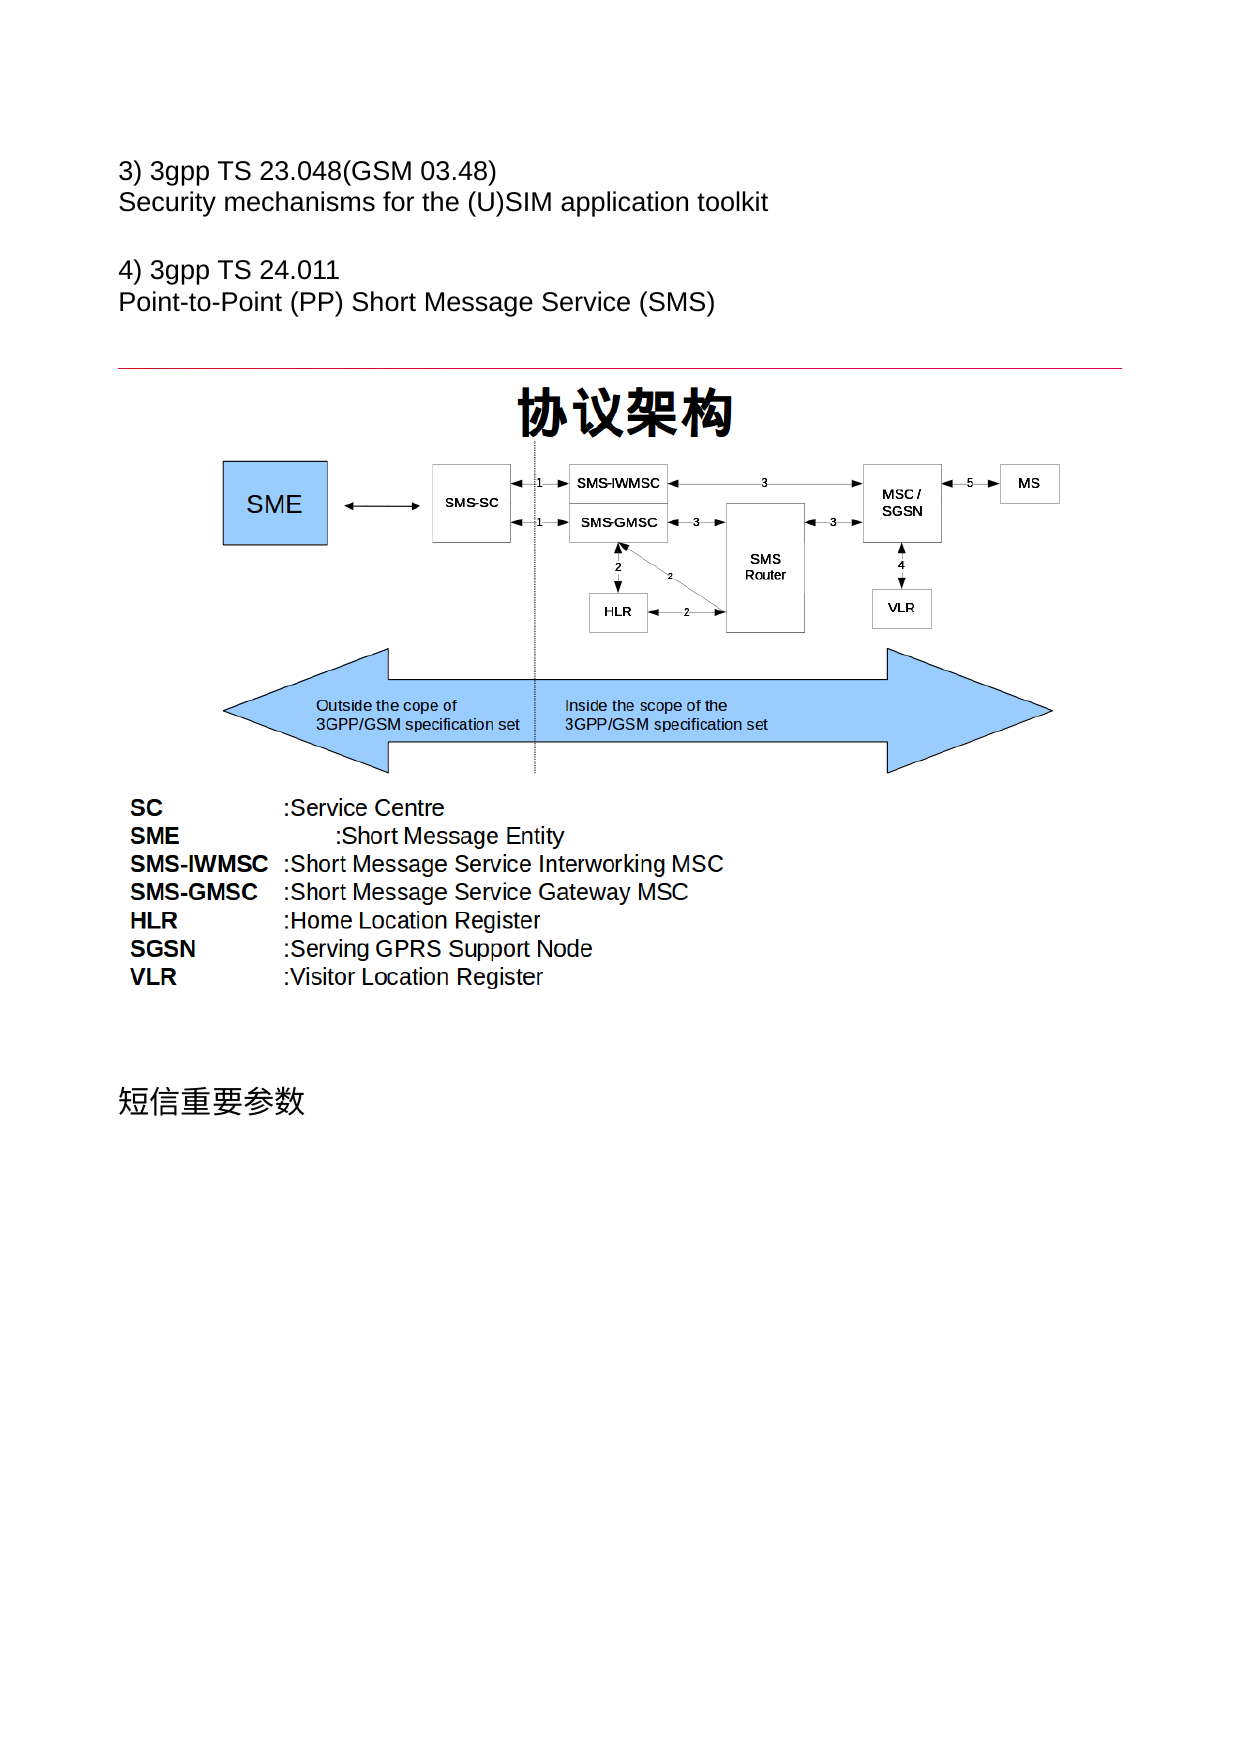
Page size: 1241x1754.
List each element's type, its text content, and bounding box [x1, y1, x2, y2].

text Point-to-Point (PP) Short Message Service (SMS) [118, 286, 1122, 317]
text 3) 3gpp TS 23.048(GSM 03.48) [118, 155, 1122, 186]
picture [118, 368, 1123, 1034]
text Security mechanisms for the (U)SIM application toolkit [118, 186, 1122, 217]
text 短信重要参数 [118, 1084, 1122, 1121]
text 4) 3gpp TS 24.011 [118, 254, 1122, 286]
